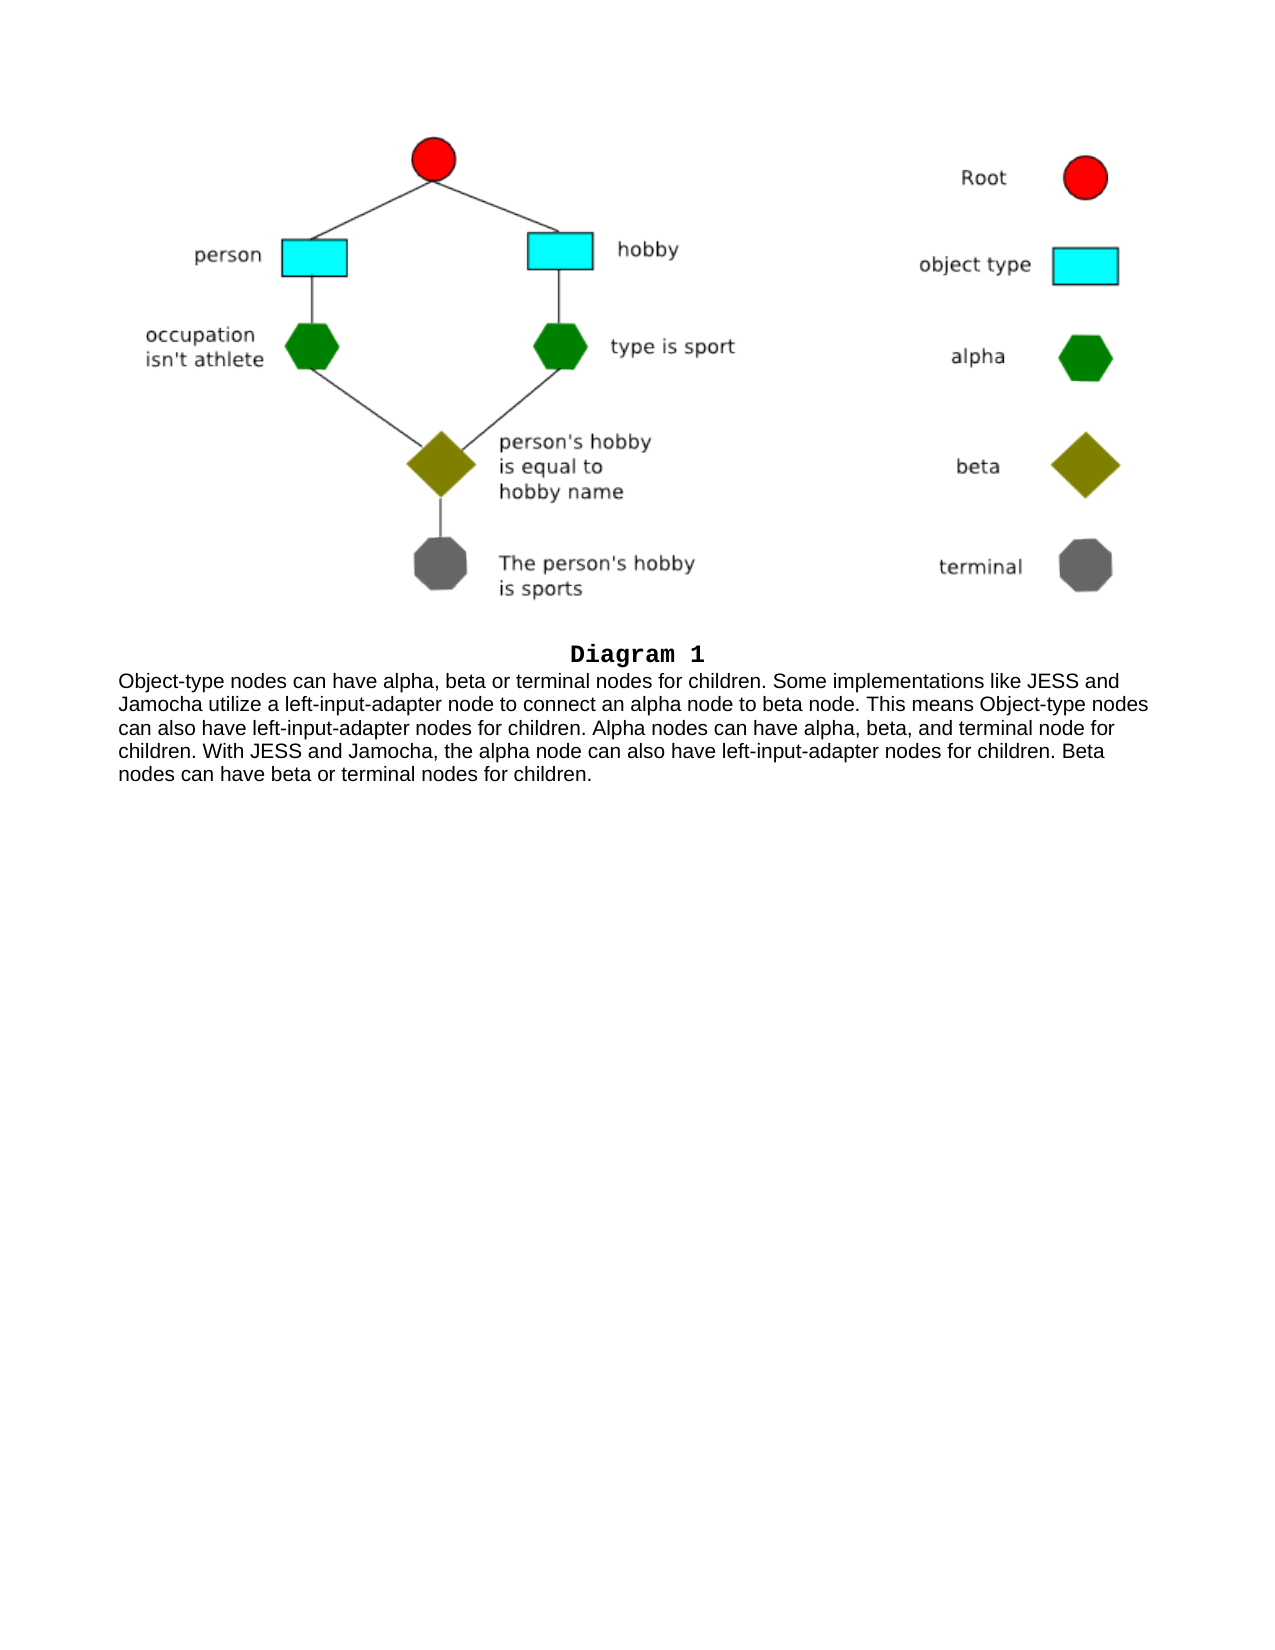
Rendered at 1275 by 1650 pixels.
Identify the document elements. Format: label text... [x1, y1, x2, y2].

picture [129, 118, 1146, 619]
text Object-type nodes can have alpha, beta or terminal nodes for children. Some implementations like JESS and Jamocha utilize a left-input-adapter node to connect an alpha node to beta node. This means Object-type nodes can also have left-input-adapter nodes for children. Alpha nodes can have alpha, beta, and terminal node for children. With JESS and Jamocha, the alpha node can also have left-input-adapter nodes for children. Beta nodes can have beta or terminal nodes for children. [118, 670, 1157, 786]
text Diagram 1 [118, 641, 1157, 670]
